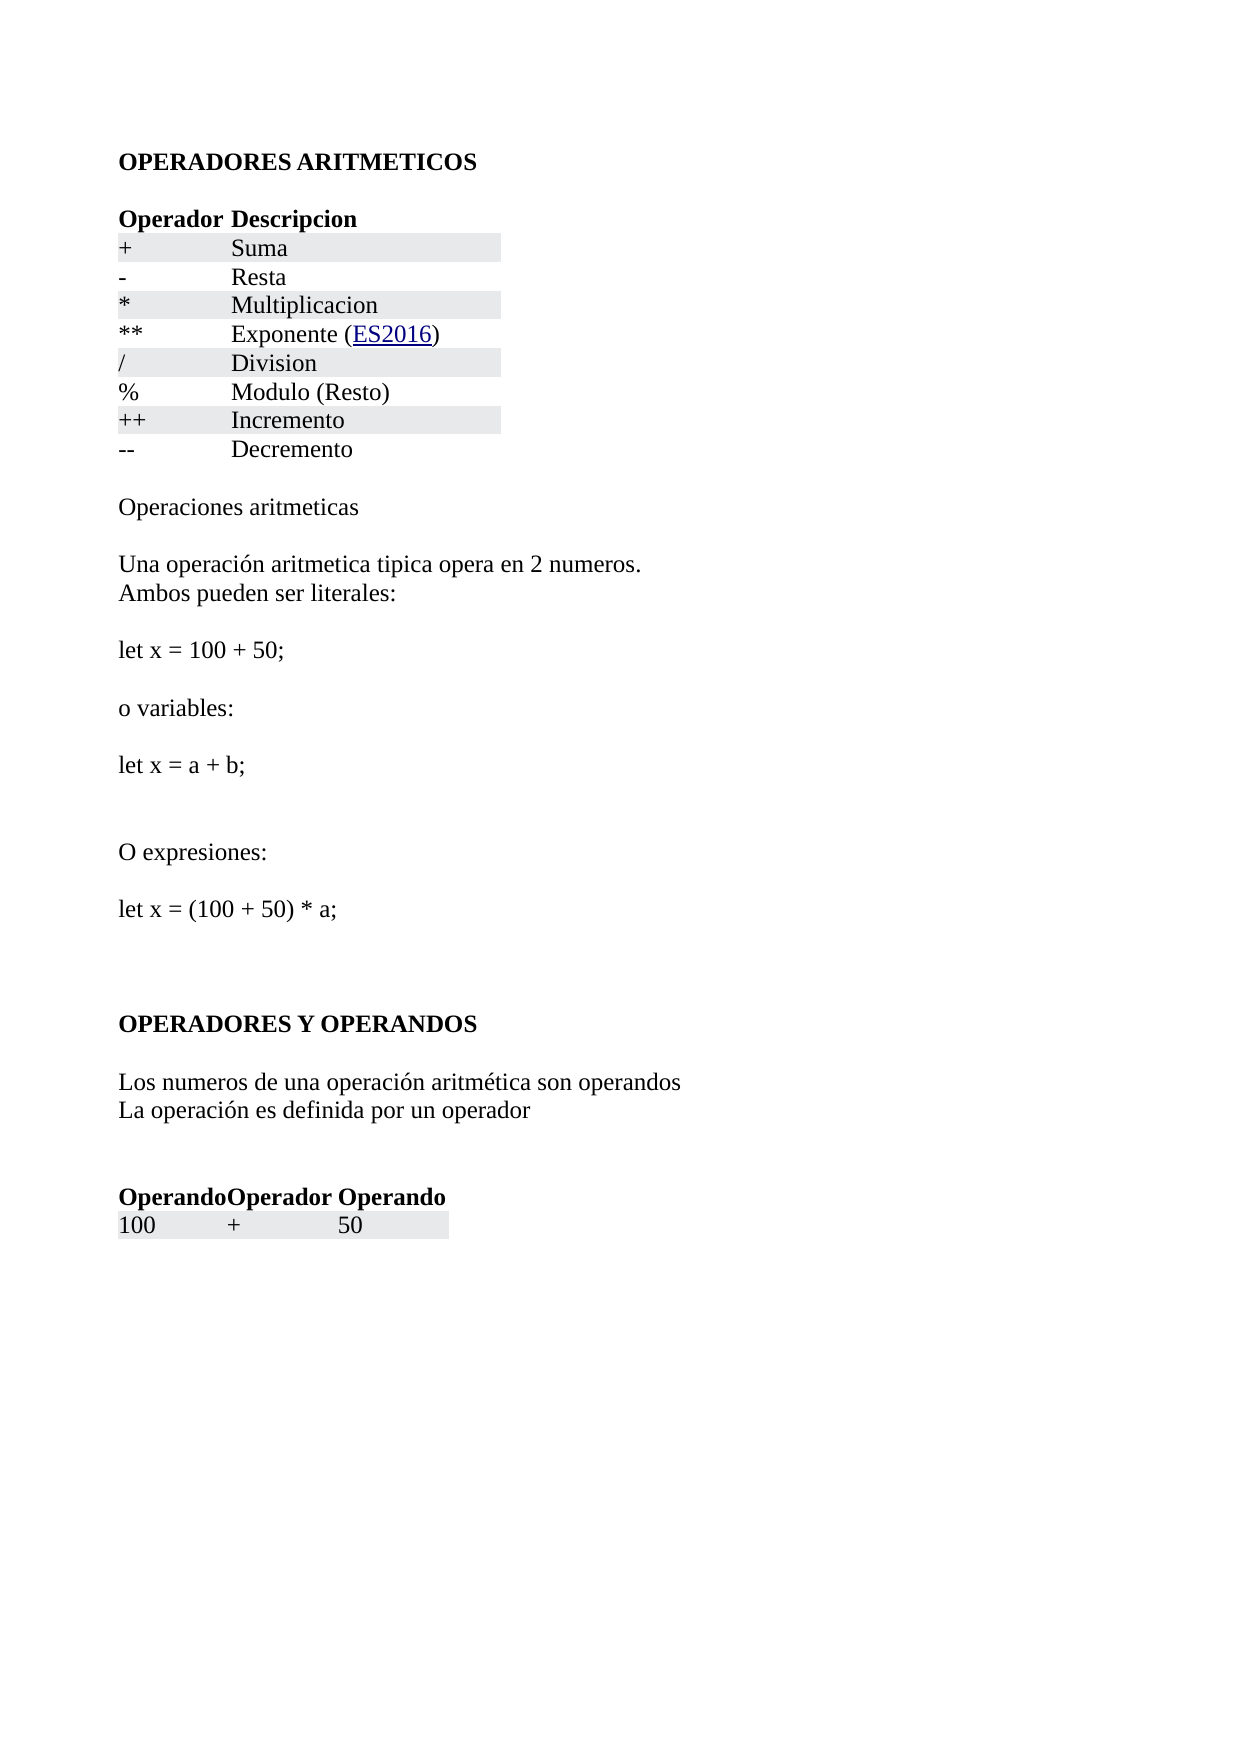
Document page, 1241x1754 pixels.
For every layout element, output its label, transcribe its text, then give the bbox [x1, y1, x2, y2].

table_cell / [118, 348, 231, 377]
table_cell + [118, 233, 231, 262]
table_cell Multiplicacion [231, 291, 501, 319]
text let x = (100 + 50) * a; [118, 894, 1122, 923]
text Una operación aritmetica tipica opera en 2 numeros. Ambos pueden ser literales: [118, 549, 1122, 607]
text Operaciones aritmeticas [118, 492, 1122, 521]
table_cell - [118, 262, 231, 291]
table_cell + [227, 1211, 338, 1239]
table_cell Incremento [231, 406, 501, 434]
table_cell Suma [231, 233, 501, 262]
table_header Operando [118, 1182, 227, 1211]
text let x = a + b; [118, 751, 1122, 779]
table_header Descripcion [231, 204, 501, 233]
table_cell % [118, 377, 231, 406]
text OPERADORES Y OPERANDOS [118, 1009, 1122, 1038]
table_cell 100 [118, 1211, 227, 1239]
table_cell * [118, 291, 231, 319]
table_cell ++ [118, 406, 231, 434]
text let x = 100 + 50; [118, 636, 1122, 664]
table_cell Exponente (ES2016) [231, 319, 501, 348]
text La operación es definida por un operador [118, 1096, 1122, 1124]
table_header Operando [338, 1182, 449, 1211]
table_cell Decremento [231, 434, 501, 463]
table_cell Division [231, 348, 501, 377]
text OPERADORES ARITMETICOS [118, 147, 1122, 176]
text o variables: [118, 693, 1122, 722]
text O expresiones: [118, 837, 1122, 866]
table_header Operador [118, 204, 231, 233]
table_cell Modulo (Resto) [231, 377, 501, 406]
table_cell Resta [231, 262, 501, 291]
table_cell ** [118, 319, 231, 348]
table_cell -- [118, 434, 231, 463]
text Los numeros de una operación aritmética son operandos [118, 1067, 1122, 1096]
table_header Operador [227, 1182, 338, 1211]
table_cell 50 [338, 1211, 449, 1239]
